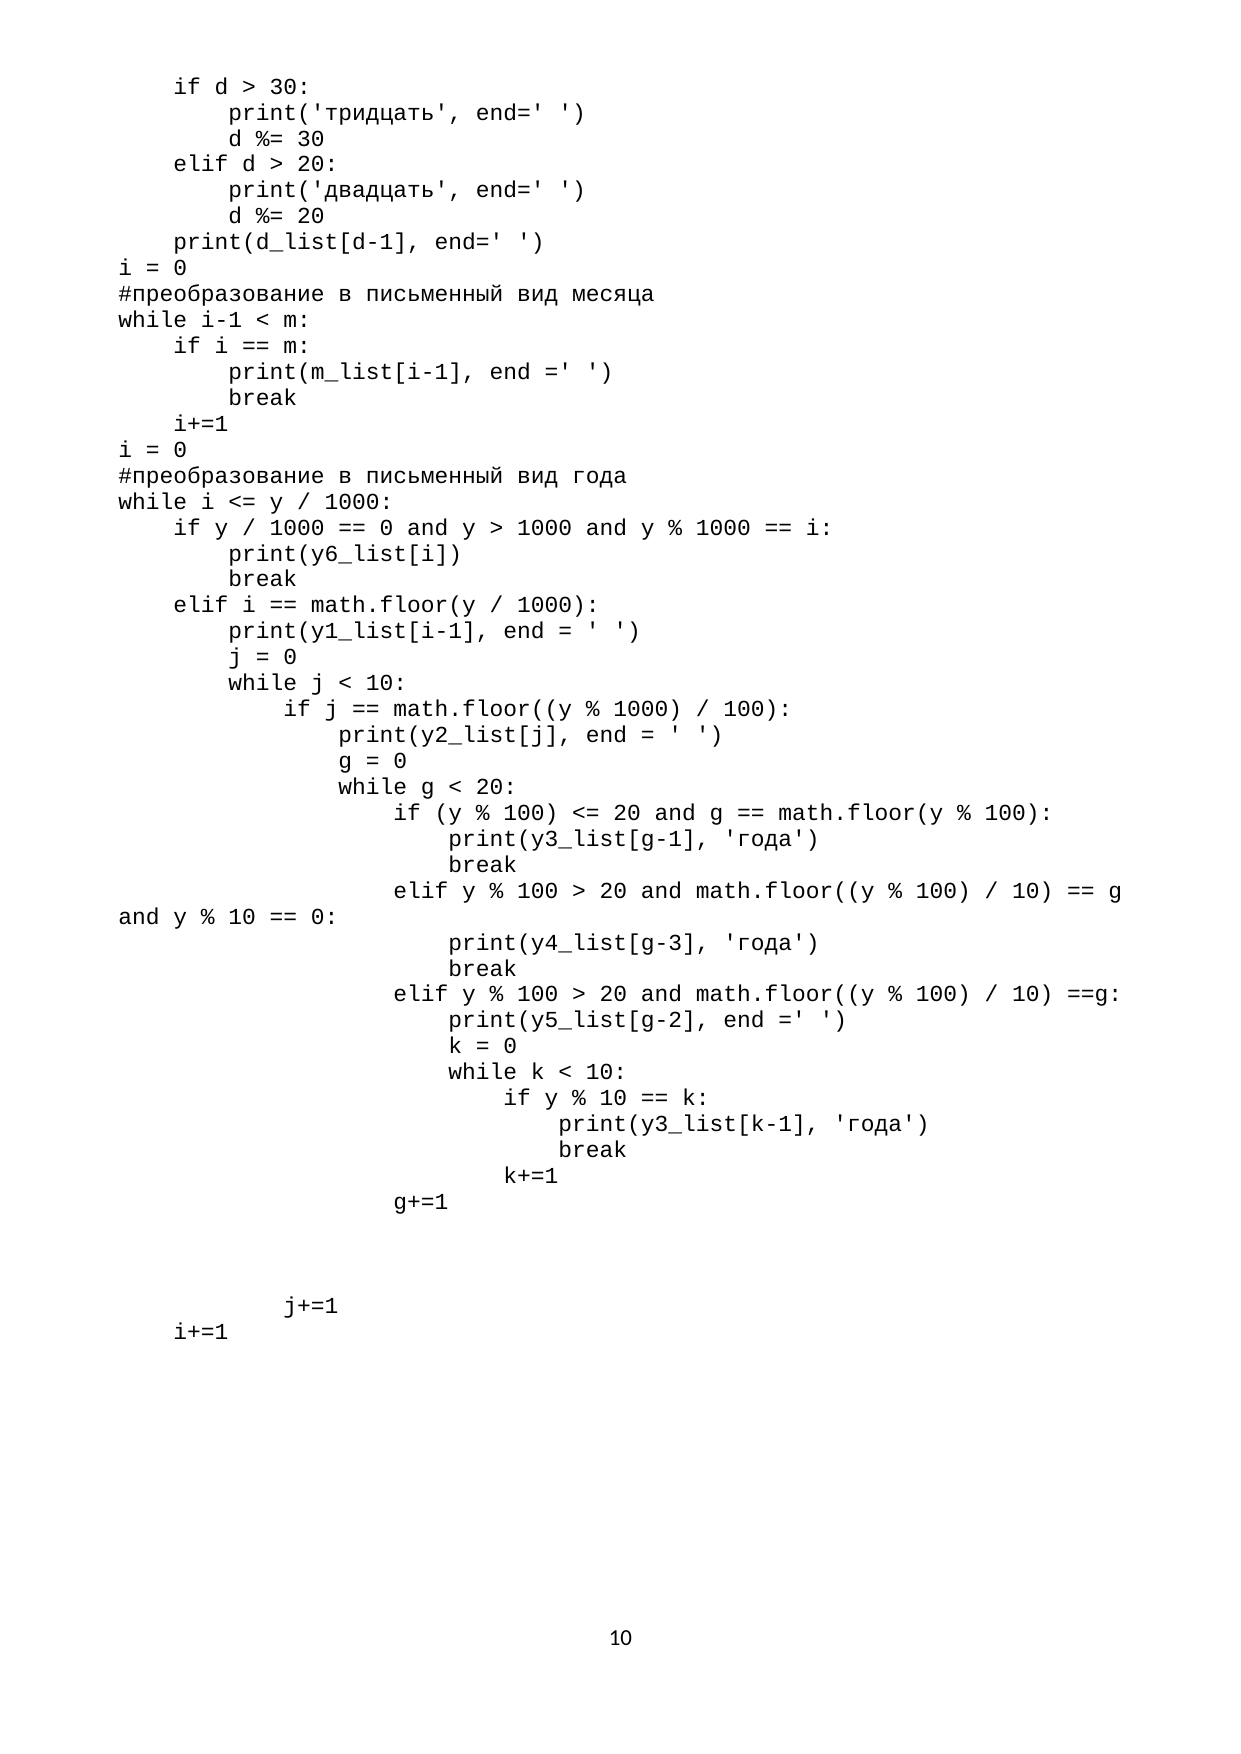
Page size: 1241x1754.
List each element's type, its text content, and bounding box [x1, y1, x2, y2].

text print(m_list[i-1], end =' ') [118, 360, 1122, 386]
text while i-1 < m: [118, 308, 1122, 334]
text if j == math.floor((y % 1000) / 100): [118, 697, 1122, 723]
text print('двадцать', end=' ') [118, 179, 1122, 205]
text print(y5_list[g-2], end =' ') [118, 1009, 1122, 1035]
text if d > 30: [118, 75, 1122, 101]
text elif y % 100 > 20 and math.floor((y % 100) / 10) ==g: [118, 983, 1122, 1009]
text while j < 10: [118, 672, 1122, 697]
text print(d_list[d-1], end=' ') [118, 231, 1122, 257]
text print(y1_list[i-1], end = ' ') [118, 620, 1122, 646]
text print(y4_list[g-3], 'года') [118, 931, 1122, 957]
text k = 0 [118, 1035, 1122, 1061]
text d %= 30 [118, 127, 1122, 153]
text print(y3_list[k-1], 'года') [118, 1112, 1122, 1138]
text i+=1 [118, 412, 1122, 438]
text i+=1 [118, 1320, 1122, 1346]
text elif y % 100 > 20 and math.floor((y % 100) / 10) == g and y % 10 == 0: [118, 879, 1122, 931]
text i = 0 [118, 438, 1122, 464]
text if y % 10 == k: [118, 1087, 1122, 1112]
text i = 0 [118, 257, 1122, 282]
text k+=1 [118, 1164, 1122, 1190]
text if i == m: [118, 334, 1122, 360]
text break [118, 1138, 1122, 1164]
text elif i == math.floor(y / 1000): [118, 594, 1122, 620]
text j+=1 [118, 1294, 1122, 1320]
text print(y2_list[j], end = ' ') [118, 723, 1122, 749]
text break [118, 957, 1122, 983]
text if y / 1000 == 0 and y > 1000 and y % 1000 == i: [118, 516, 1122, 542]
text elif d > 20: [118, 153, 1122, 179]
text #преобразование в письменный вид года [118, 464, 1122, 490]
text if (y % 100) <= 20 and g == math.floor(y % 100): [118, 801, 1122, 827]
text while g < 20: [118, 775, 1122, 801]
text d %= 20 [118, 205, 1122, 231]
text j = 0 [118, 646, 1122, 672]
text break [118, 853, 1122, 879]
text print(y6_list[i]) [118, 542, 1122, 568]
text break [118, 386, 1122, 412]
text print(y3_list[g-1], 'года') [118, 827, 1122, 853]
text #преобразование в письменный вид месяца [118, 282, 1122, 308]
text print('тридцать', end=' ') [118, 101, 1122, 127]
text while k < 10: [118, 1061, 1122, 1087]
text g = 0 [118, 749, 1122, 775]
text g+=1 [118, 1190, 1122, 1216]
text break [118, 568, 1122, 594]
text while i <= y / 1000: [118, 490, 1122, 516]
